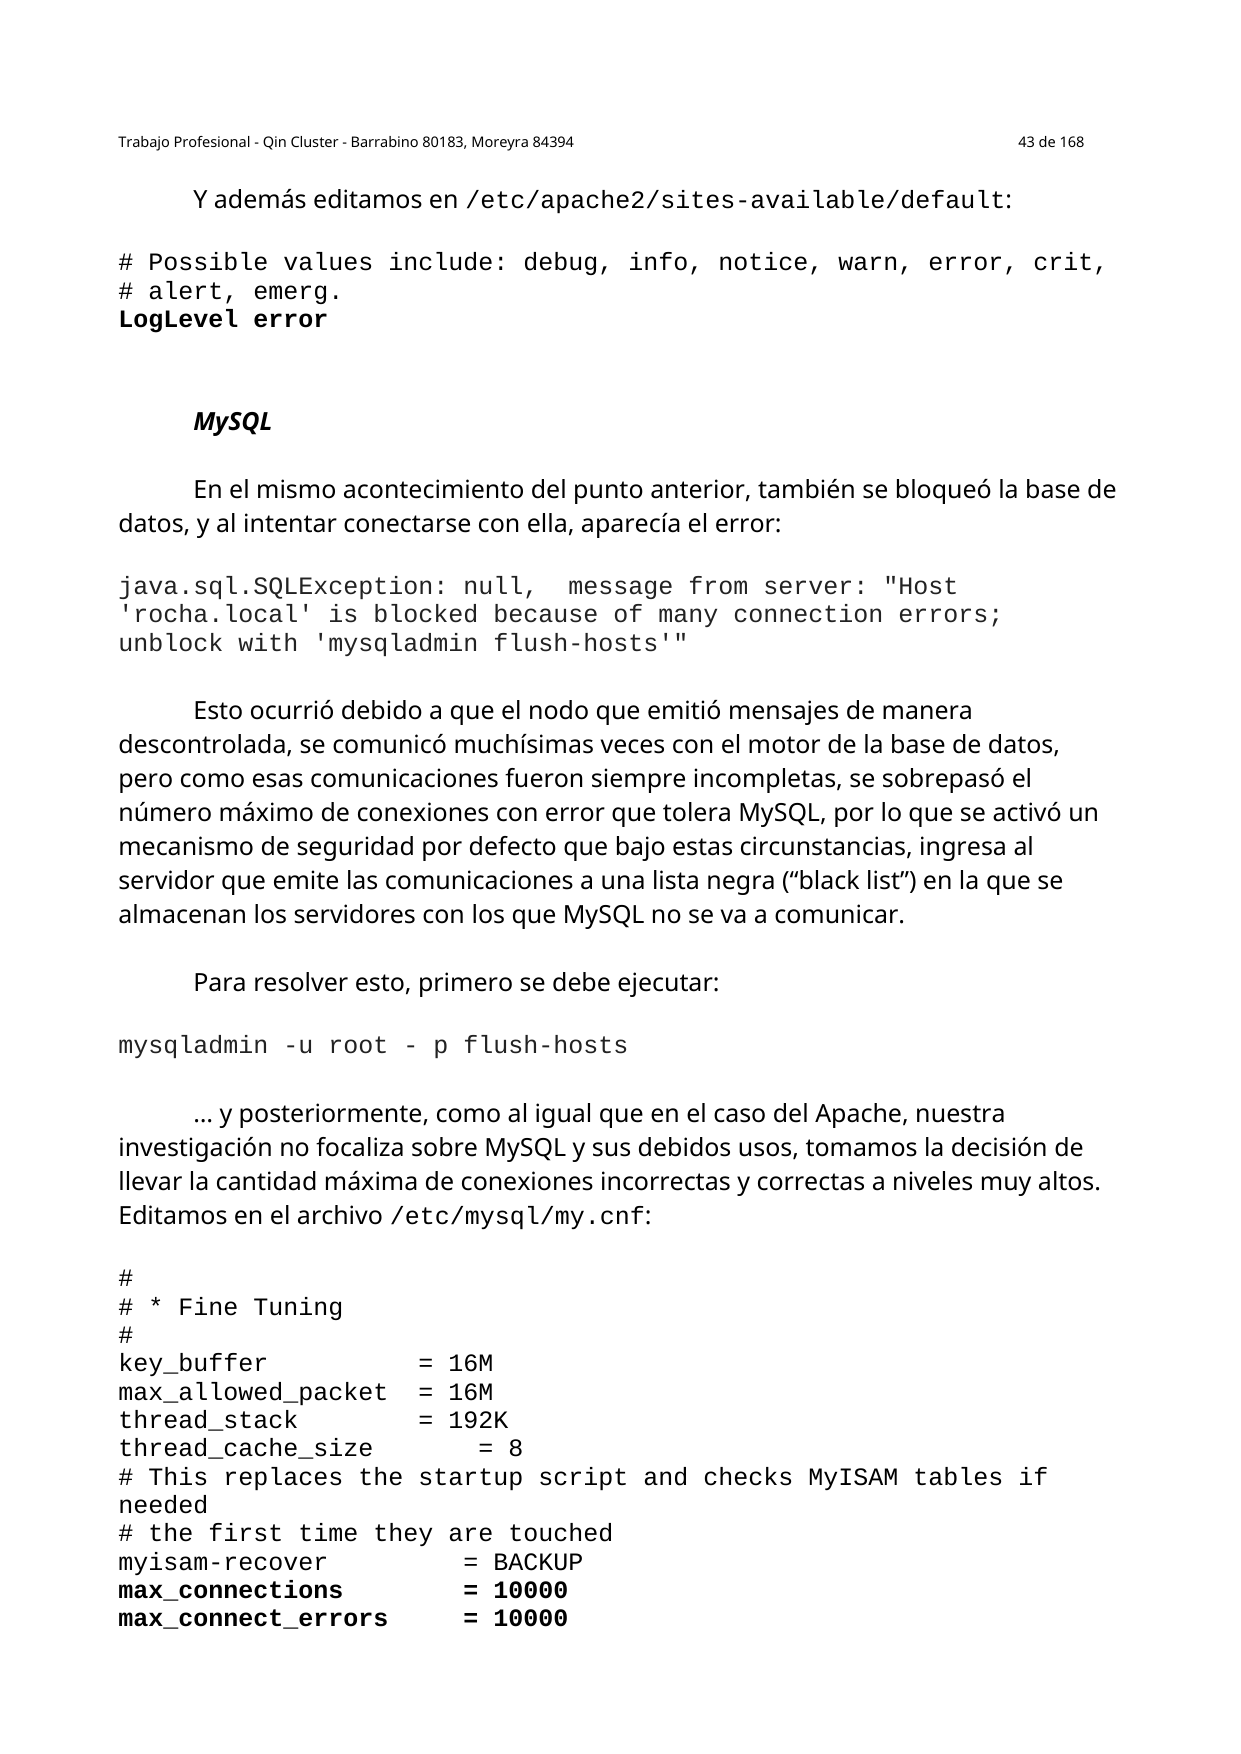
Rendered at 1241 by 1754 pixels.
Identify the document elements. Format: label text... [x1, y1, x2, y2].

text mysqladmin -u root - p flush-hosts [118, 1033, 1122, 1061]
text java.sql.SQLException: null, message from server: "Host 'rocha.local' is blocked because of many connection errors; unblock with 'mysqladmin flush-hosts'" [118, 573, 1122, 658]
text # * Fine Tuning [118, 1294, 1122, 1323]
text Para resolver esto, primero se debe ejecutar: [118, 965, 1122, 999]
text thread_stack = 192K [118, 1408, 1122, 1436]
text LogLevel error [118, 307, 1122, 335]
text thread_cache_size = 8 [118, 1436, 1122, 1464]
text max_connections = 10000 [118, 1578, 1122, 1606]
text Y además editamos en /etc/apache2/sites-available/default: [118, 182, 1122, 216]
text # alert, emerg. [118, 278, 1122, 307]
text myisam-recover = BACKUP [118, 1549, 1122, 1578]
text # [118, 1323, 1122, 1351]
text key_buffer = 16M [118, 1351, 1122, 1379]
text # the first time they are touched [118, 1521, 1122, 1549]
text max_connect_errors = 10000 [118, 1606, 1122, 1634]
text # This replaces the startup script and checks MyISAM tables if needed [118, 1464, 1122, 1521]
text MySQL [118, 403, 1122, 437]
text En el mismo acontecimiento del punto anterior, también se bloqueó la base de datos, y al intentar conectarse con ella, aparecía el error: [118, 471, 1122, 539]
text max_allowed_packet = 16M [118, 1379, 1122, 1408]
text # [118, 1266, 1122, 1294]
text Esto ocurrió debido a que el nodo que emitió mensajes de manera descontrolada, se comunicó muchísimas veces con el motor de la base de datos, pero como esas comunicaciones fueron siempre incompletas, se sobrepasó el número máximo de conexiones con error que tolera MySQL, por lo que se activó un mecanismo de seguridad por defecto que bajo estas circunstancias, ingresa al servidor que emite las comunicaciones a una lista negra (“black list”) en la que se almacenan los servidores con los que MySQL no se va a comunicar. [118, 692, 1122, 931]
text … y posteriormente, como al igual que en el caso del Apache, nuestra investigación no focaliza sobre MySQL y sus debidos usos, tomamos la decisión de llevar la cantidad máxima de conexiones incorrectas y correctas a niveles muy altos. Editamos en el archivo /etc/mysql/my.cnf: [118, 1096, 1122, 1232]
text # Possible values include: debug, info, notice, warn, error, crit, [118, 250, 1122, 278]
